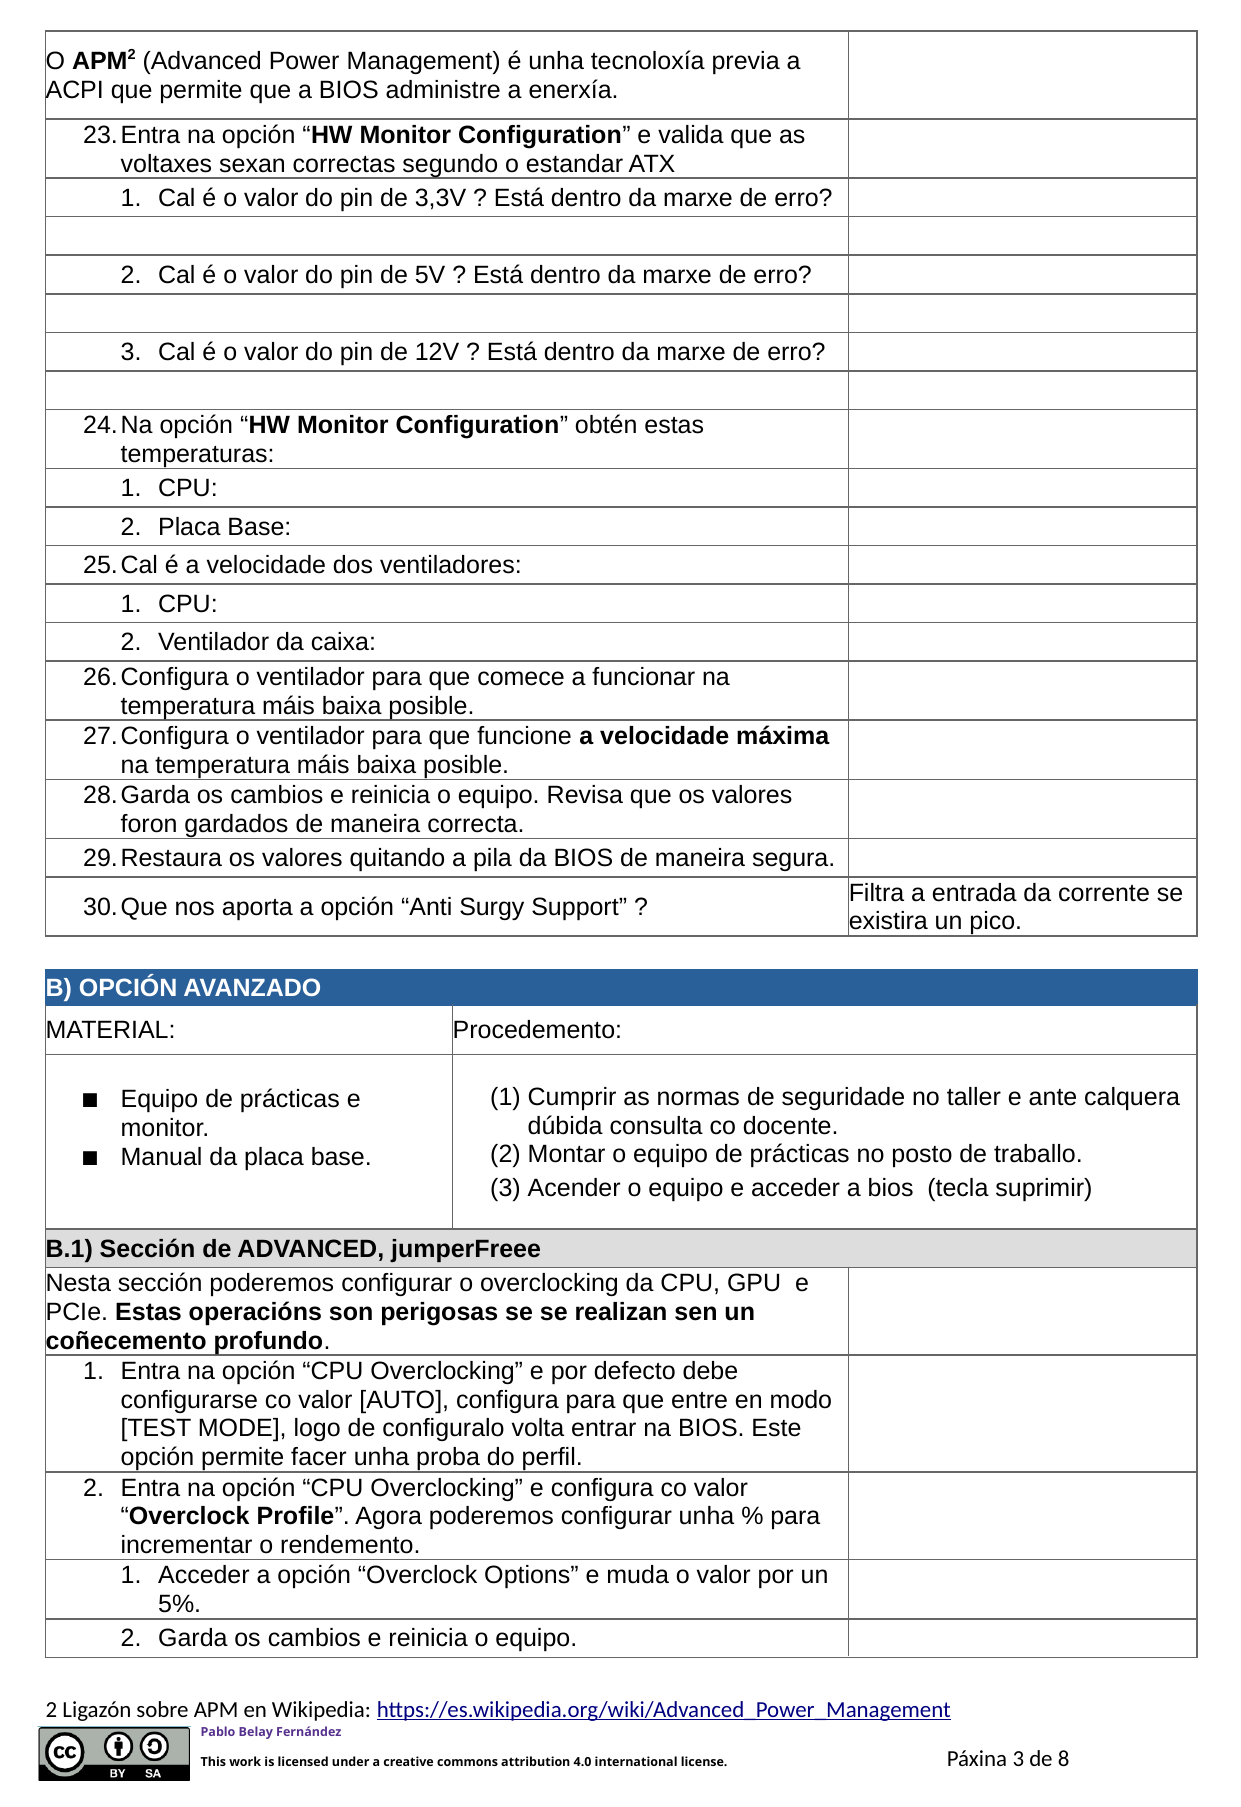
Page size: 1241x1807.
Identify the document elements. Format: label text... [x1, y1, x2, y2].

table_cell Procedemento: [453, 1006, 1196, 1054]
table_cell Que nos aporta a opción “Anti Surgy Support” ? [46, 878, 848, 935]
table_cell Configura o ventilador para que comece a funcionar na temperatura máis baixa posible. [46, 662, 848, 719]
table_cell CPU: [46, 469, 848, 506]
table_cell [849, 508, 1196, 545]
table_cell [849, 333, 1196, 370]
table_cell [849, 585, 1196, 622]
table_cell Filtra a entrada da corrente se existira un pico. [849, 878, 1196, 935]
table_cell [849, 372, 1196, 408]
table_cell [849, 410, 1196, 468]
picture [37, 1725, 191, 1783]
table_cell [849, 662, 1196, 719]
table_cell [849, 32, 1196, 118]
table_cell Entra na opción “HW Monitor Configuration” e valida que as voltaxes sexan correctas segundo o estandar ATX [46, 120, 848, 177]
table_cell [849, 1356, 1196, 1471]
table_cell Equipo de prácticas e monitor. Manual da placa base. [46, 1055, 452, 1228]
table_cell [849, 469, 1196, 506]
table_cell [849, 256, 1196, 293]
table_cell Entra na opción “CPU Overclocking” e por defecto debe configurarse co valor [AUTO], configura para que entre en modo [TEST MODE], logo de configuralo volta entrar na BIOS. Este opción permite facer unha proba do perfil. [46, 1356, 848, 1471]
table_cell Entra na opción “CPU Overclocking” e configura co valor “Overclock Profile”. Agora poderemos configurar unha % para incrementar o rendemento. [46, 1473, 848, 1559]
table_cell [849, 120, 1196, 177]
table_cell [46, 295, 848, 331]
table_cell B.1) Sección de ADVANCED, jumperFreee [46, 1230, 1196, 1267]
table_cell Na opción “HW Monitor Configuration” obtén estas temperaturas: [46, 410, 848, 468]
table_cell Cal é o valor do pin de 3,3V ? Está dentro da marxe de erro? [46, 179, 848, 216]
table_cell [849, 1268, 1196, 1354]
table_cell [849, 546, 1196, 583]
table_cell [849, 721, 1196, 778]
table_cell Placa Base: [46, 508, 848, 545]
table_cell [849, 1560, 1196, 1618]
table_cell [849, 623, 1196, 660]
table_cell [849, 179, 1196, 216]
table_cell Garda os cambios e reinicia o equipo. [46, 1620, 848, 1656]
table_cell CPU: [46, 585, 848, 622]
table_cell Nesta sección poderemos configurar o overclocking da CPU, GPU e PCIe. Estas operacións son perigosas se se realizan sen un coñecemento profundo. [46, 1268, 848, 1354]
table_header B) OPCIÓN AVANZADO [46, 971, 1196, 1004]
table_cell Ventilador da caixa: [46, 623, 848, 660]
table_cell [849, 1473, 1196, 1559]
table_cell Cumprir as normas de seguridade no taller e ante calquera dúbida consulta co docente. Montar o equipo de prácticas no posto de traballo. Acender o equipo e acceder a bios (tecla suprimir) [453, 1055, 1196, 1228]
table_cell Cal é o valor do pin de 12V ? Está dentro da marxe de erro? [46, 333, 848, 370]
table_cell [849, 295, 1196, 331]
table_cell Restaura os valores quitando a pila da BIOS de maneira segura. [46, 839, 848, 876]
table_cell O APM (Advanced Power Management) é unha tecnoloxía previa a ACPI que permite que a BIOS administre a enerxía. [46, 32, 848, 118]
table_cell Configura o ventilador para que funcione a velocidade máxima na temperatura máis baixa posible. [46, 721, 848, 778]
table_cell Acceder a opción “Overclock Options” e muda o valor por un 5%. [46, 1560, 848, 1618]
table_cell MATERIAL: [46, 1006, 452, 1054]
table_cell Garda os cambios e reinicia o equipo. Revisa que os valores foron gardados de maneira correcta. [46, 780, 848, 837]
table_cell Cal é a velocidade dos ventiladores: [46, 546, 848, 583]
table_cell [849, 780, 1196, 837]
table_cell [849, 839, 1196, 876]
table_cell [46, 217, 848, 254]
table_cell [849, 1620, 1196, 1656]
table_cell Cal é o valor do pin de 5V ? Está dentro da marxe de erro? [46, 256, 848, 293]
table_cell [849, 217, 1196, 254]
table_cell [46, 372, 848, 408]
